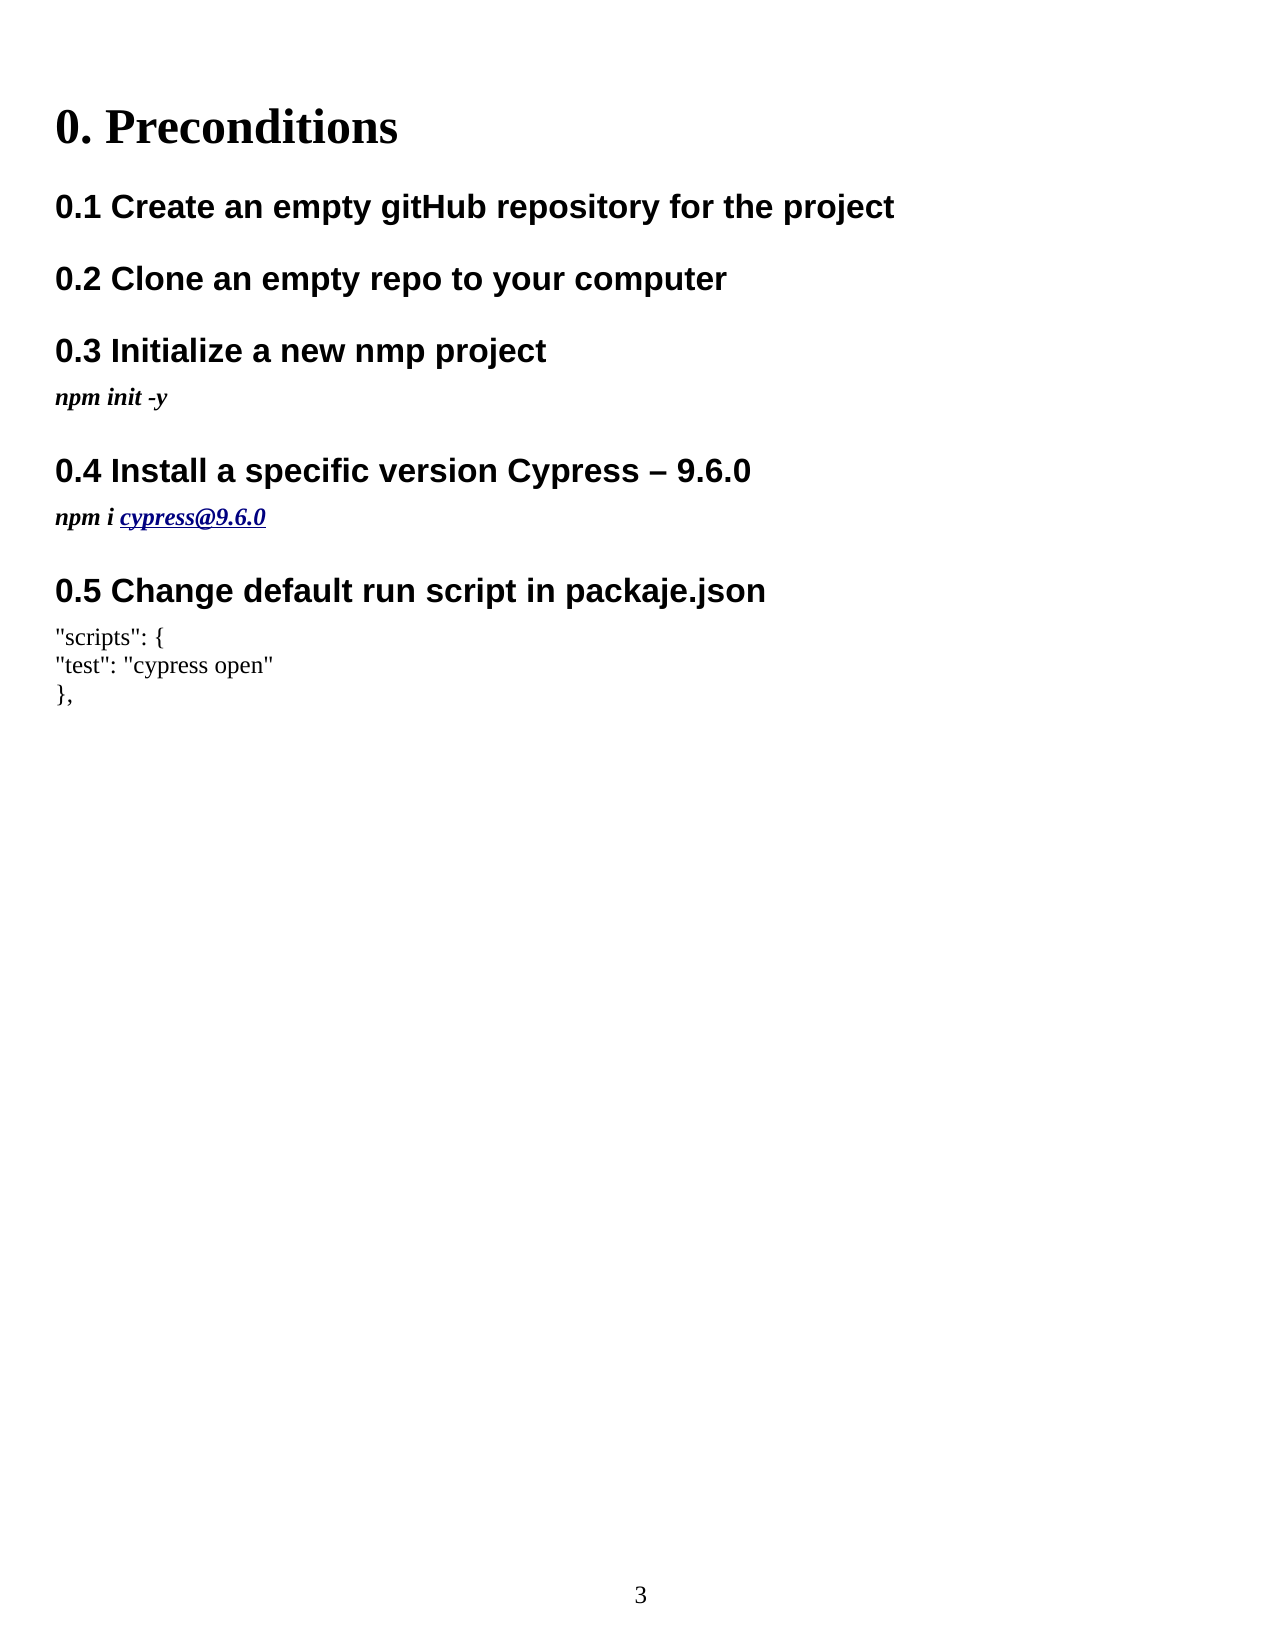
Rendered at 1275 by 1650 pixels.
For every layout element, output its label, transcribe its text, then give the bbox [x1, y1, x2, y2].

text "test": "cypress open" [55, 650, 1227, 679]
subtitle 0.2 Clone an empty repo to your computer [55, 259, 1227, 298]
text npm init -y [55, 382, 1227, 411]
subtitle 0.1 Create an empty gitHub repository for the project [55, 187, 1227, 226]
text "scripts": { [55, 622, 1227, 650]
subtitle 0.5 Change default run script in packaje.json [55, 570, 1227, 609]
text npm i cypress@9.6.0 [55, 502, 1227, 531]
subtitle 0.3 Initialize a new nmp project [55, 331, 1227, 370]
subtitle 0. Preconditions [55, 96, 1227, 154]
subtitle 0.4 Install a specific version Cypress – 9.6.0 [55, 451, 1227, 489]
text }, [55, 679, 1227, 708]
